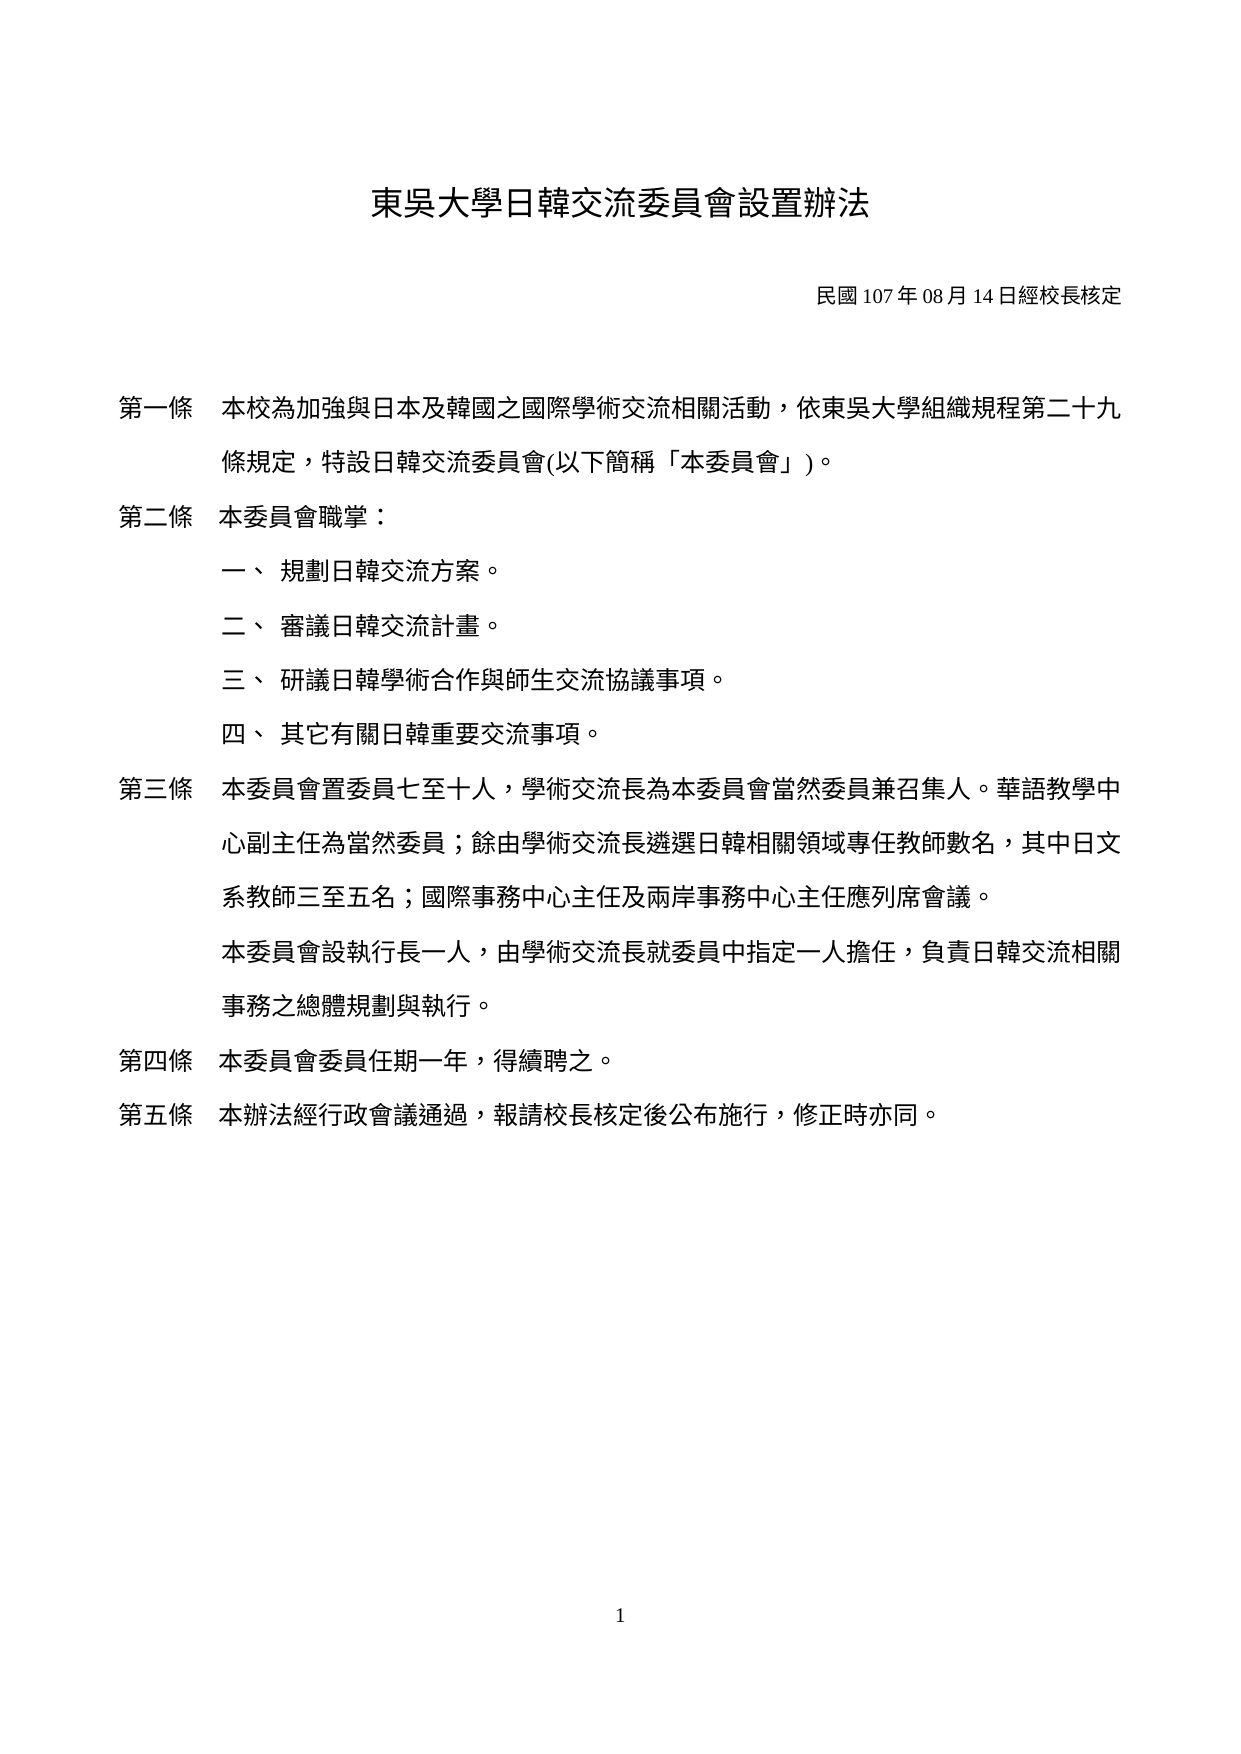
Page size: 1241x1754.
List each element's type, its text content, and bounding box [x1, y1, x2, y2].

text 第五條 本辦法經行政會議通過，報請校長核定後公布施行，修正時亦同。 [118, 1095, 1122, 1132]
text 第一條 本校為加強與日本及韓國之國際學術交流相關活動，依東吳大學組織規程第二十九條規定，特設日韓交流委員會(以下簡稱「本委員會」)。 [118, 388, 1122, 479]
text 第三條 本委員會置委員七至十人，學術交流長為本委員會當然委員兼召集人。華語教學中心副主任為當然委員；餘由學術交流長遴選日韓相關領域專任教師數名，其中日文系教師三至五名；國際事務中心主任及兩岸事務中心主任應列席會議。 [118, 769, 1122, 914]
text 民國107年08月14日經校長核定 [118, 276, 1122, 313]
list 研議日韓學術合作與師生交流協議事項。 [168, 660, 1122, 697]
text 第四條 本委員會委員任期一年，得續聘之。 [118, 1041, 1122, 1077]
list 其它有關日韓重要交流事項。 [168, 715, 1122, 751]
text 第二條 本委員會職掌： [118, 497, 1122, 533]
text 東吳大學日韓交流委員會設置辦法 [118, 163, 1122, 238]
list 規劃日韓交流方案。 [168, 552, 1122, 588]
list 審議日韓交流計畫。 [168, 606, 1122, 642]
text 本委員會設執行長一人，由學術交流長就委員中指定一人擔任，負責日韓交流相關事務之總體規劃與執行。 [221, 932, 1122, 1023]
